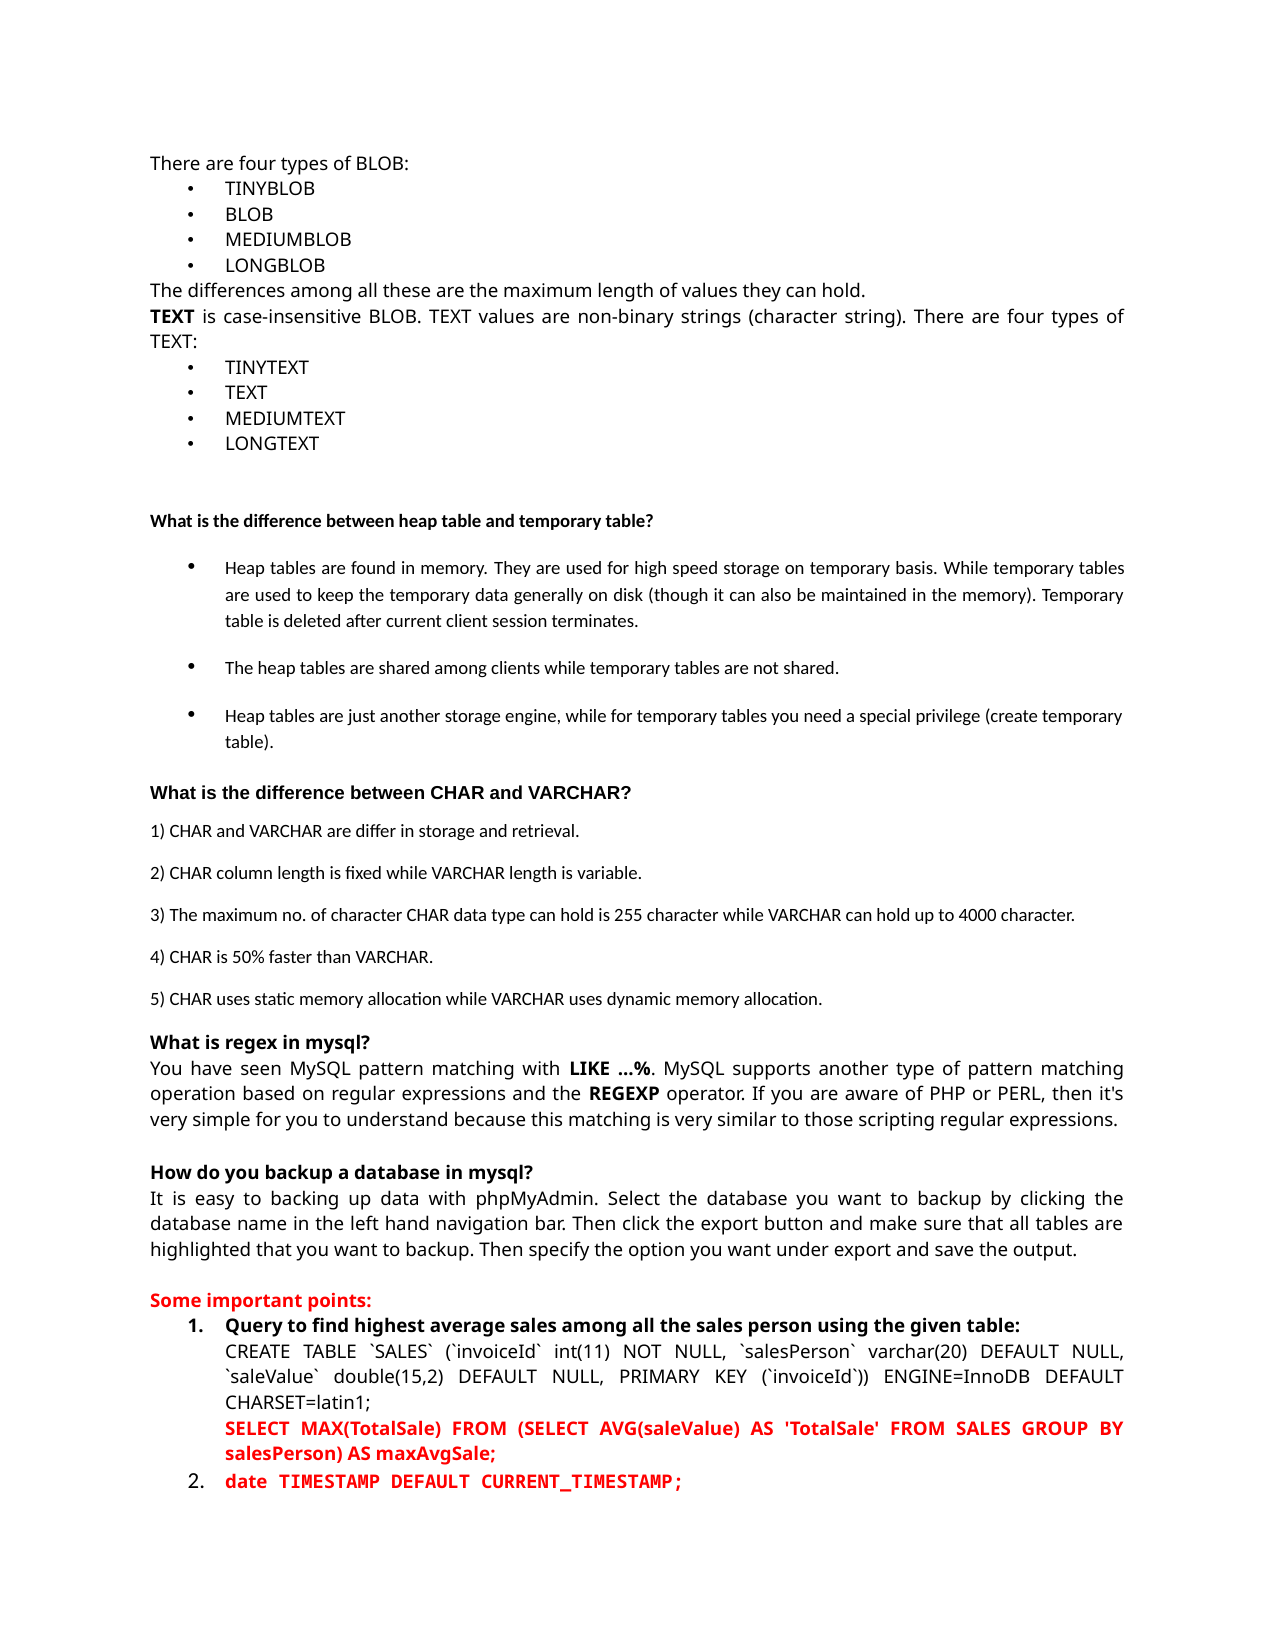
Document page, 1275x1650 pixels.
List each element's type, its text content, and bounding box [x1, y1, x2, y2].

text There are four types of BLOB: [150, 150, 1125, 176]
text Some important points: [150, 1287, 1125, 1313]
text 4) CHAR is 50% faster than VARCHAR. [150, 945, 1125, 968]
list MEDIUMBLOB [187, 227, 1125, 252]
list TINYBLOB [187, 176, 1125, 201]
list date TIMESTAMP DEFAULT CURRENT_TIMESTAMP; [187, 1466, 1125, 1494]
list TINYTEXT [187, 354, 1125, 380]
text How do you backup a database in mysql? [150, 1160, 1125, 1185]
text What is regex in mysql? [150, 1029, 1125, 1055]
list TEXT [187, 380, 1125, 405]
list BLOB [187, 201, 1125, 227]
list LONGTEXT [187, 431, 1125, 456]
text It is easy to backing up data with phpMyAdmin. Select the database you want to backup by clicking the database name in the left hand navigation bar. Then click the export button and make sure that all tables are highlighted that you want to backup. Then specify the option you want under export and save the output. [150, 1185, 1125, 1262]
text 1) CHAR and VARCHAR are differ in storage and retrieval. [150, 819, 1125, 842]
text 3) The maximum no. of character CHAR data type can hold is 255 character while VARCHAR can hold up to 4000 character. [150, 903, 1125, 926]
text What is the difference between heap table and temporary table? [150, 509, 1125, 532]
list CREATE TABLE `SALES` (`invoiceId` int(11) NOT NULL, `salesPerson` varchar(20) DEFAULT NULL, `saleValue` double(15,2) DEFAULT NULL, PRIMARY KEY (`invoiceId`)) ENGINE=InnoDB DEFAULT CHARSET=latin1; [187, 1338, 1125, 1415]
list LONGBLOB [187, 252, 1125, 278]
list Heap tables are just another storage engine, while for temporary tables you need a special privilege (create temporary table). [187, 704, 1125, 753]
text You have seen MySQL pattern matching with LIKE ...%. MySQL supports another type of pattern matching operation based on regular expressions and the REGEXP operator. If you are aware of PHP or PERL, then it's very simple for you to understand because this matching is very similar to those scripting regular expressions. [150, 1055, 1125, 1132]
list SELECT MAX(TotalSale) FROM (SELECT AVG(saleValue) AS 'TotalSale' FROM SALES GROUP BY salesPerson) AS maxAvgSale; [187, 1415, 1125, 1466]
list Heap tables are found in memory. They are used for high speed storage on temporary basis. While temporary tables are used to keep the temporary data generally on disk (though it can also be maintained in the memory). Temporary table is deleted after current client session terminates. [187, 556, 1125, 632]
list MEDIUMTEXT [187, 405, 1125, 431]
list The heap tables are shared among clients while temporary tables are not shared. [187, 657, 1125, 680]
text 5) CHAR uses static memory allocation while VARCHAR uses dynamic memory allocation. [150, 987, 1125, 1010]
subtitle What is the difference between CHAR and VARCHAR? [150, 782, 1125, 803]
text TEXT is case-insensitive BLOB. TEXT values are non-binary strings (character string). There are four types of TEXT: [150, 303, 1125, 354]
text The differences among all these are the maximum length of values they can hold. [150, 278, 1125, 303]
text 2) CHAR column length is fixed while VARCHAR length is variable. [150, 861, 1125, 884]
list Query to find highest average sales among all the sales person using the given table: [187, 1313, 1125, 1338]
